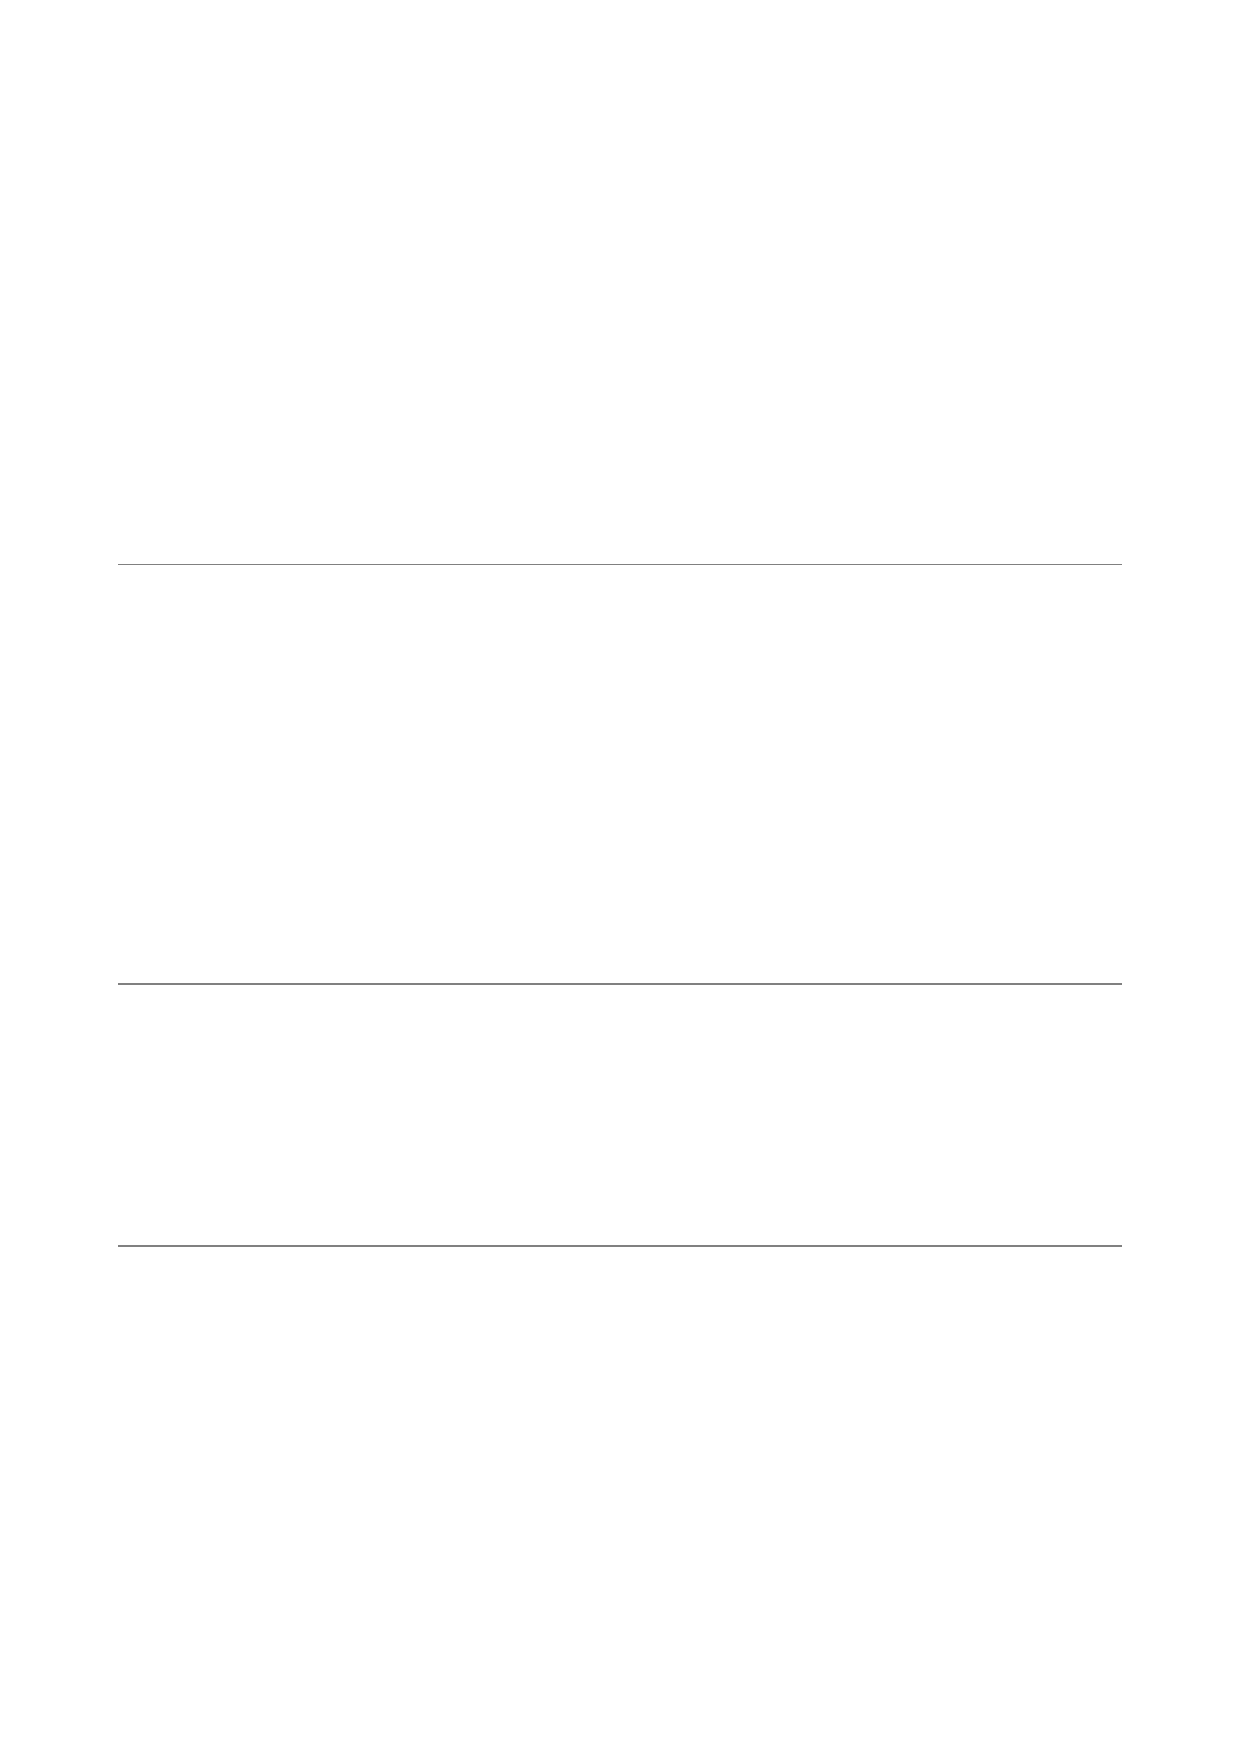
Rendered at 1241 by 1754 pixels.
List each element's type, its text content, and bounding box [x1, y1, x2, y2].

text }; [118, 1447, 1122, 1470]
text a.__proto__ === старый Animal.prototype [118, 212, 1122, 235]
text a → Animal.prototype (старый) → Object.prototype [118, 731, 1122, 754]
text Но потом ты сделал: [118, 265, 1122, 294]
text Animal.prototype.eat = function () {}; [118, 1547, 1122, 1571]
text Animal.prototype = новый объект [118, 312, 1122, 336]
subtitle 8️⃣ То же самое через isPrototypeOf [118, 1034, 1122, 1080]
text Или: [118, 1600, 1122, 1629]
text a.__proto__ !== Animal.prototype [118, 413, 1122, 437]
text eat() {} [118, 1423, 1122, 1447]
subtitle После изменения [118, 798, 1122, 832]
text Animal.prototype → (новый объект) [118, 868, 1122, 892]
text ✅ Правильно: [118, 1500, 1122, 1528]
text ➡️ совпадение не найдено ➡️ instanceof возвращает false [118, 466, 1122, 530]
text ❌ Связь разорвана [118, 921, 1122, 950]
text И теперь: [118, 366, 1122, 394]
subtitle Почему так? [118, 118, 1122, 152]
text Animal.prototype = { [118, 1399, 1122, 1423]
text Потому что проверяется новый Animal.prototype, а a ссылается на старый. [118, 1146, 1122, 1212]
text При создании: [118, 164, 1122, 193]
text ❌ Плохо: [118, 1352, 1122, 1380]
subtitle 9️⃣ Правильный способ менять прототип [118, 1296, 1122, 1339]
text Animal.prototype.isPrototypeOf(a); // false [118, 1093, 1122, 1116]
subtitle 7️⃣ Визуально [118, 614, 1122, 658]
text a → Animal.prototype (старый) [118, 844, 1122, 868]
subtitle До изменения [118, 685, 1122, 718]
